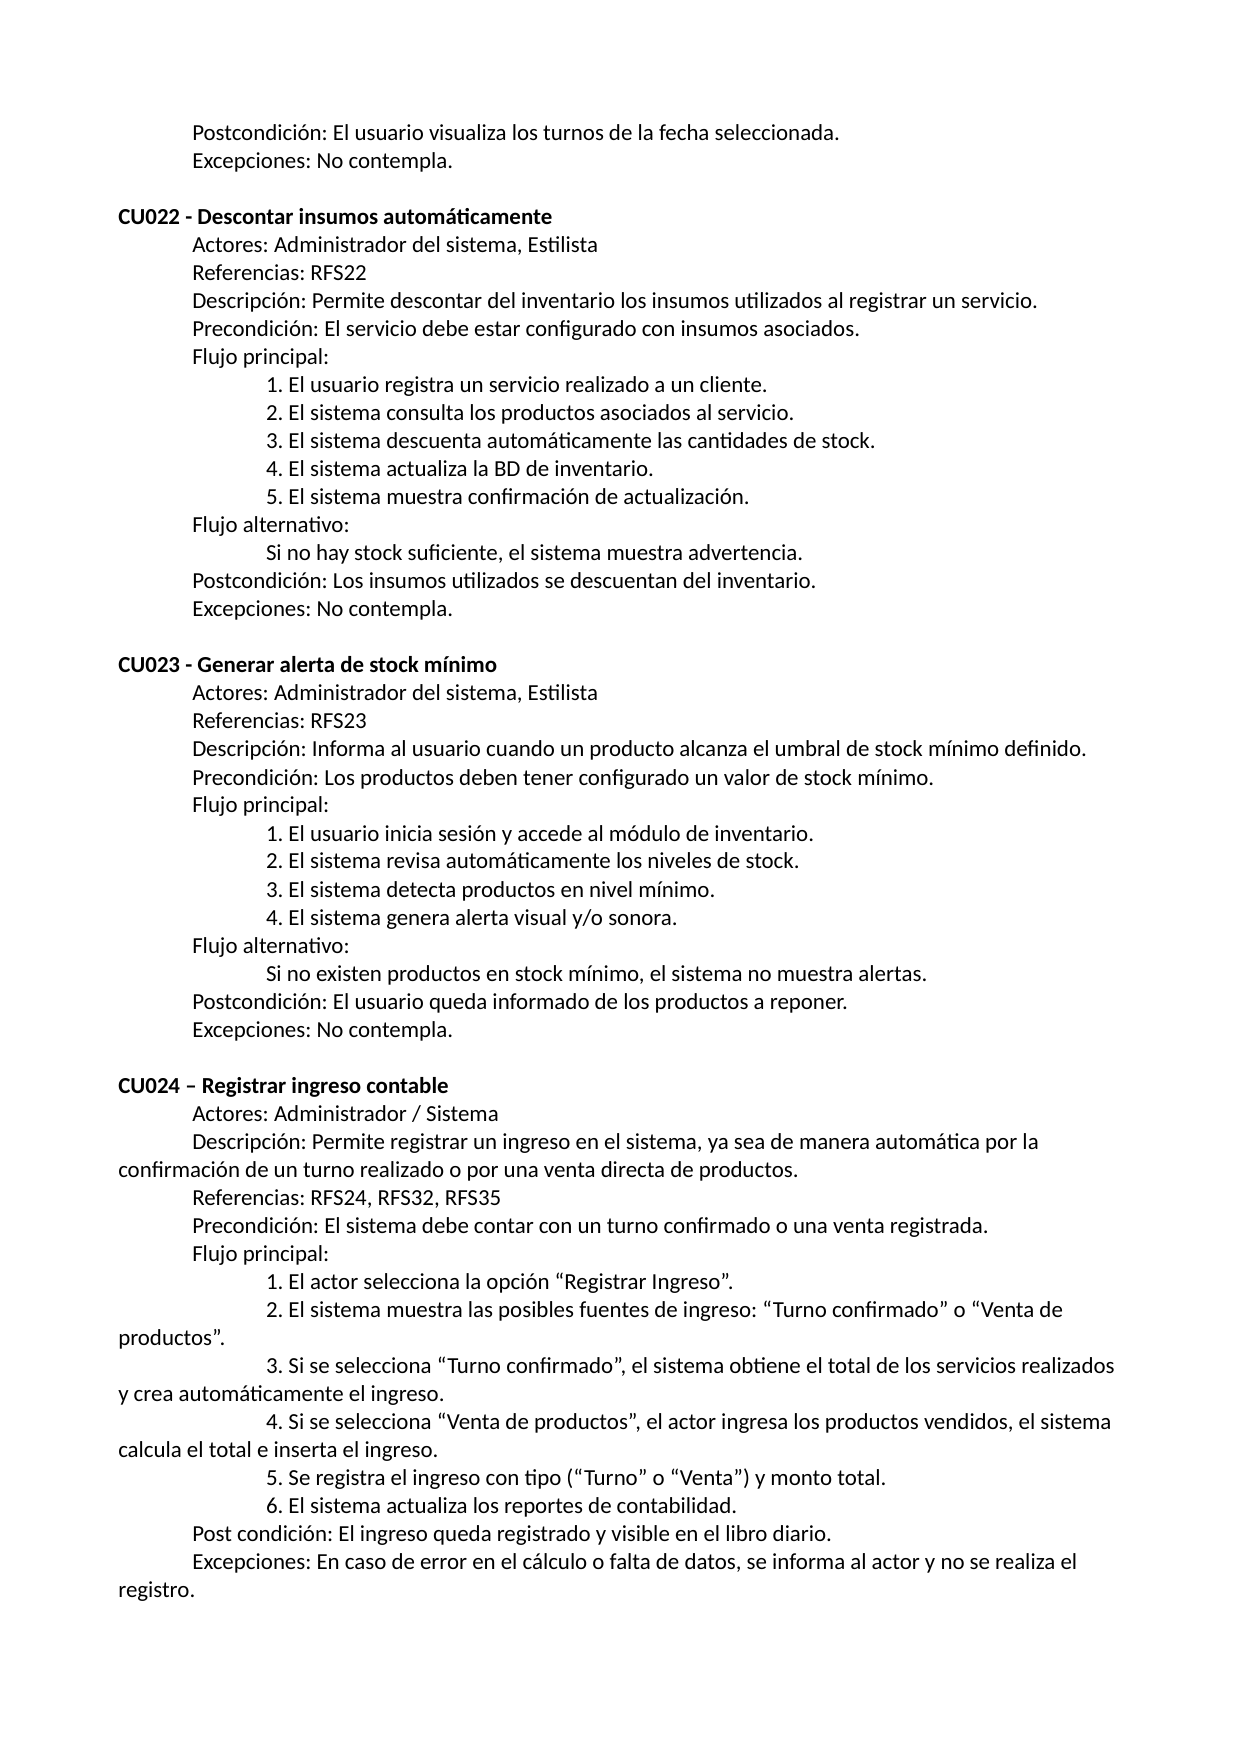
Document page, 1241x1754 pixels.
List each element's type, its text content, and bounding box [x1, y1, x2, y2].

text Postcondición: El usuario visualiza los turnos de la fecha seleccionada. Excepciones: No contempla. CU022 - Descontar insumos automáticamente Actores: Administrador del sistema, Estilista Referencias: RFS22 Descripción: Permite descontar del inventario los insumos utilizados al registrar un servicio. Precondición: El servicio debe estar configurado con insumos asociados. Flujo principal: 1. El usuario registra un servicio realizado a un cliente. 2. El sistema consulta los productos asociados al servicio. 3. El sistema descuenta automáticamente las cantidades de stock. 4. El sistema actualiza la BD de inventario. 5. El sistema muestra confirmación de actualización. Flujo alternativo: Si no hay stock suficiente, el sistema muestra advertencia. Postcondición: Los insumos utilizados se descuentan del inventario. Excepciones: No contempla. CU023 - Generar alerta de stock mínimo Actores: Administrador del sistema, Estilista Referencias: RFS23 Descripción: Informa al usuario cuando un producto alcanza el umbral de stock mínimo definido. Precondición: Los productos deben tener configurado un valor de stock mínimo. Flujo principal: 1. El usuario inicia sesión y accede al módulo de inventario. 2. El sistema revisa automáticamente los niveles de stock. 3. El sistema detecta productos en nivel mínimo. 4. El sistema genera alerta visual y/o sonora. Flujo alternativo: Si no existen productos en stock mínimo, el sistema no muestra alertas. Postcondición: El usuario queda informado de los productos a reponer. Excepciones: No contempla. CU024 – Registrar ingreso contable Actores: Administrador / Sistema Descripción: Permite registrar un ingreso en el sistema, ya sea de manera automática por la confirmación de un turno realizado o por una venta directa de productos. Referencias: RFS24, RFS32, RFS35 Precondición: El sistema debe contar con un turno confirmado o una venta registrada. Flujo principal: 1. El actor selecciona la opción “Registrar Ingreso”. 2. El sistema muestra las posibles fuentes de ingreso: “Turno confirmado” o “Venta de productos”. 3. Si se selecciona “Turno confirmado”, el sistema obtiene el total de los servicios realizados y crea automáticamente el ingreso. 4. Si se selecciona “Venta de productos”, el actor ingresa los productos vendidos, el sistema calcula el total e inserta el ingreso. 5. Se registra el ingreso con tipo (“Turno” o “Venta”) y monto total. 6. El sistema actualiza los reportes de contabilidad. Post condición: El ingreso queda registrado y visible en el libro diario. Excepciones: En caso de error en el cálculo o falta de datos, se informa al actor y no se realiza el registro. [118, 118, 1122, 1631]
